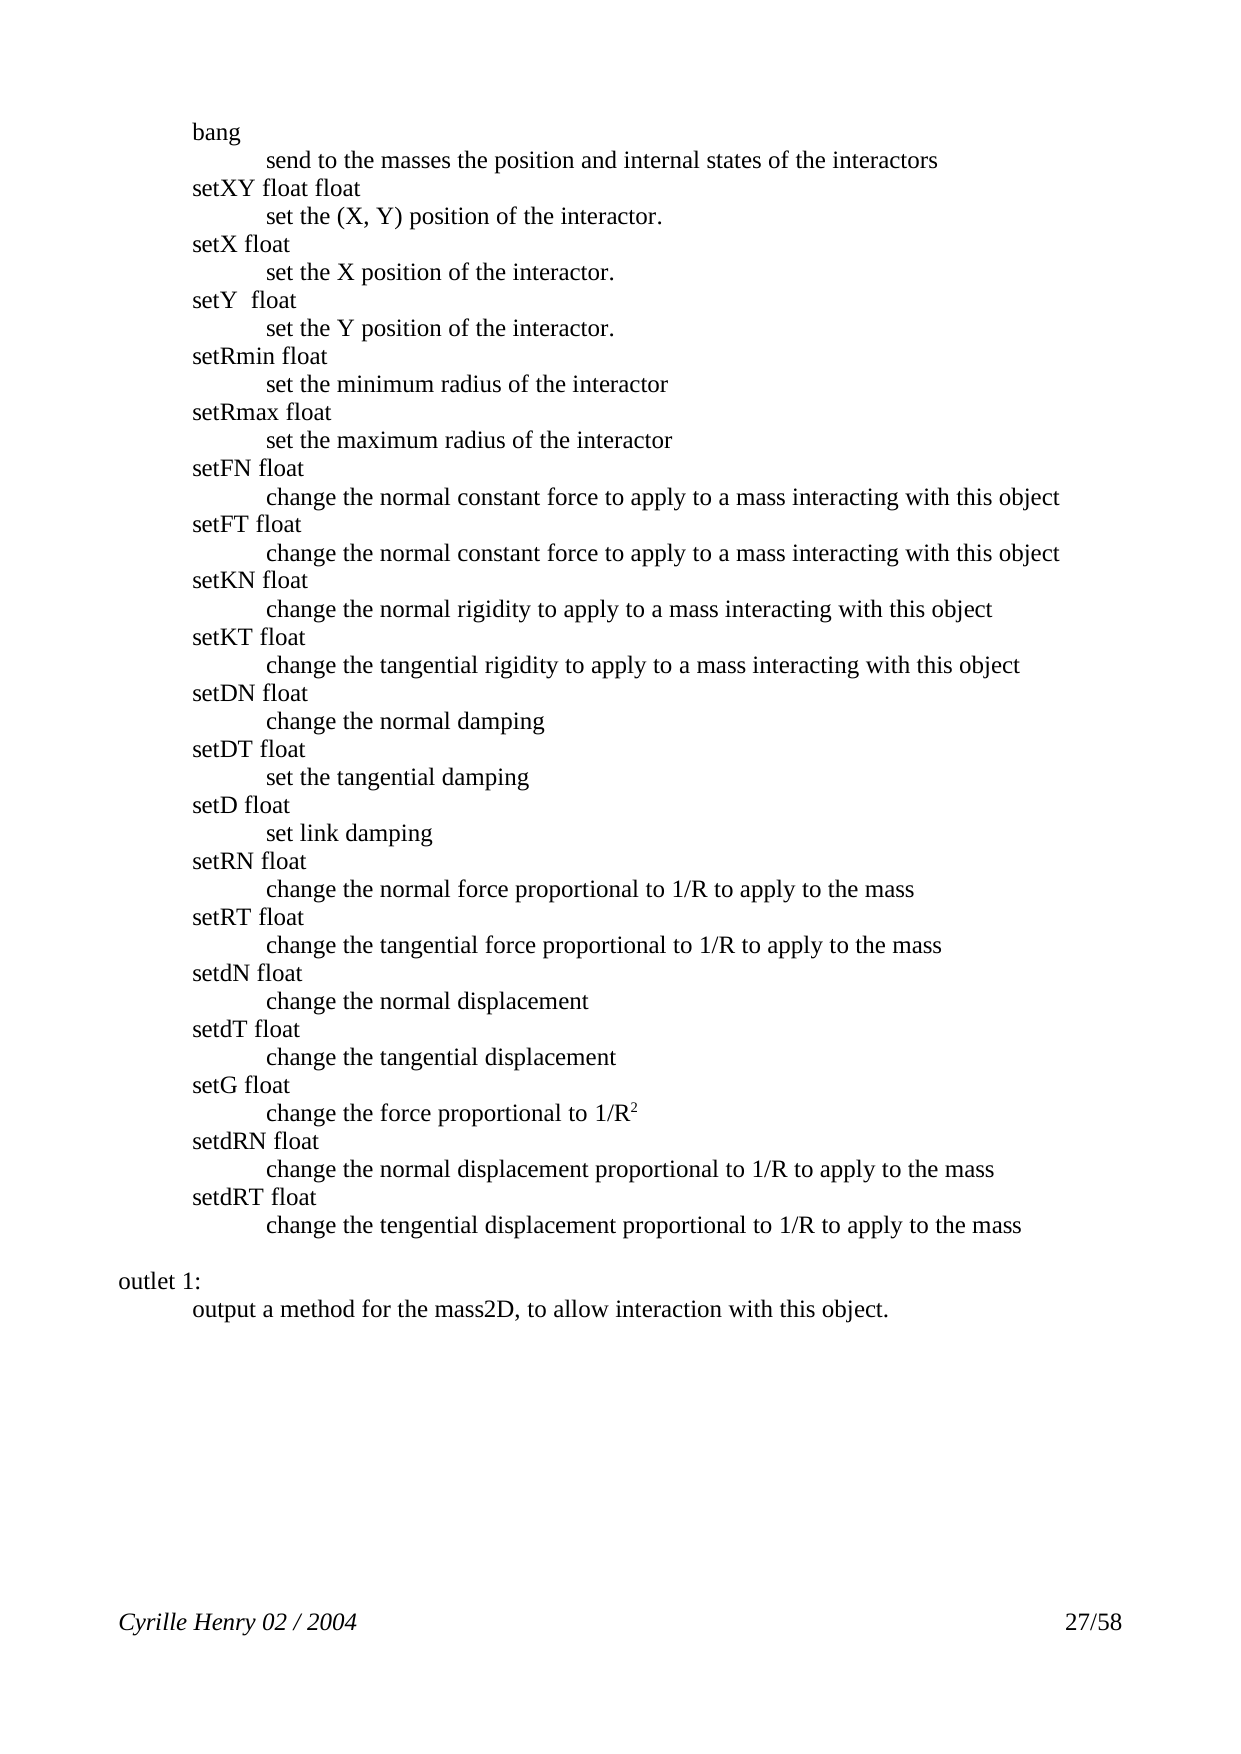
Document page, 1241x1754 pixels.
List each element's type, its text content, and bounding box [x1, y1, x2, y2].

text setFN float [118, 454, 1122, 482]
text set the X position of the interactor. [118, 258, 1122, 286]
text setdRN float [118, 1127, 1122, 1155]
text set the minimum radius of the interactor [118, 370, 1122, 398]
text setXY float float [118, 174, 1122, 202]
text send to the masses the position and internal states of the interactors [118, 146, 1122, 174]
text setRmax float [118, 398, 1122, 426]
text change the normal constant force to apply to a mass interacting with this object [118, 482, 1122, 510]
text set the tangential damping [118, 763, 1122, 791]
text set the Y position of the interactor. [118, 314, 1122, 342]
text setFT float [118, 510, 1122, 538]
text change the normal displacement [118, 987, 1122, 1015]
text setdT float [118, 1015, 1122, 1043]
text change the normal force proportional to 1/R to apply to the mass [118, 875, 1122, 903]
text change the normal rigidity to apply to a mass interacting with this object [118, 594, 1122, 622]
text change the force proportional to 1/R2 [118, 1099, 1122, 1127]
text setKN float [118, 566, 1122, 594]
text setdRT float [118, 1183, 1122, 1211]
text outlet 1: [118, 1267, 1122, 1295]
text set link damping [118, 819, 1122, 847]
text change the tengential displacement proportional to 1/R to apply to the mass [118, 1211, 1122, 1239]
text setdN float [118, 959, 1122, 987]
text setX float [118, 230, 1122, 258]
text set the (X, Y) position of the interactor. [118, 202, 1122, 230]
text set the maximum radius of the interactor [118, 426, 1122, 454]
text setRmin float [118, 342, 1122, 370]
text change the tangential force proportional to 1/R to apply to the mass [118, 931, 1122, 959]
text change the tangential displacement [118, 1043, 1122, 1071]
text change the normal displacement proportional to 1/R to apply to the mass [118, 1155, 1122, 1183]
text change the normal damping [118, 707, 1122, 734]
text setRN float [118, 847, 1122, 875]
text setG float [118, 1071, 1122, 1099]
text setDN float [118, 678, 1122, 707]
text change the tangential rigidity to apply to a mass interacting with this object [118, 651, 1122, 678]
text setRT float [118, 903, 1122, 931]
text setKT float [118, 622, 1122, 651]
text setY float [118, 286, 1122, 314]
text bang [118, 118, 1122, 146]
text setDT float [118, 734, 1122, 763]
text output a method for the mass2D, to allow interaction with this object. [118, 1295, 1122, 1323]
text setD float [118, 791, 1122, 819]
text change the normal constant force to apply to a mass interacting with this object [118, 538, 1122, 566]
